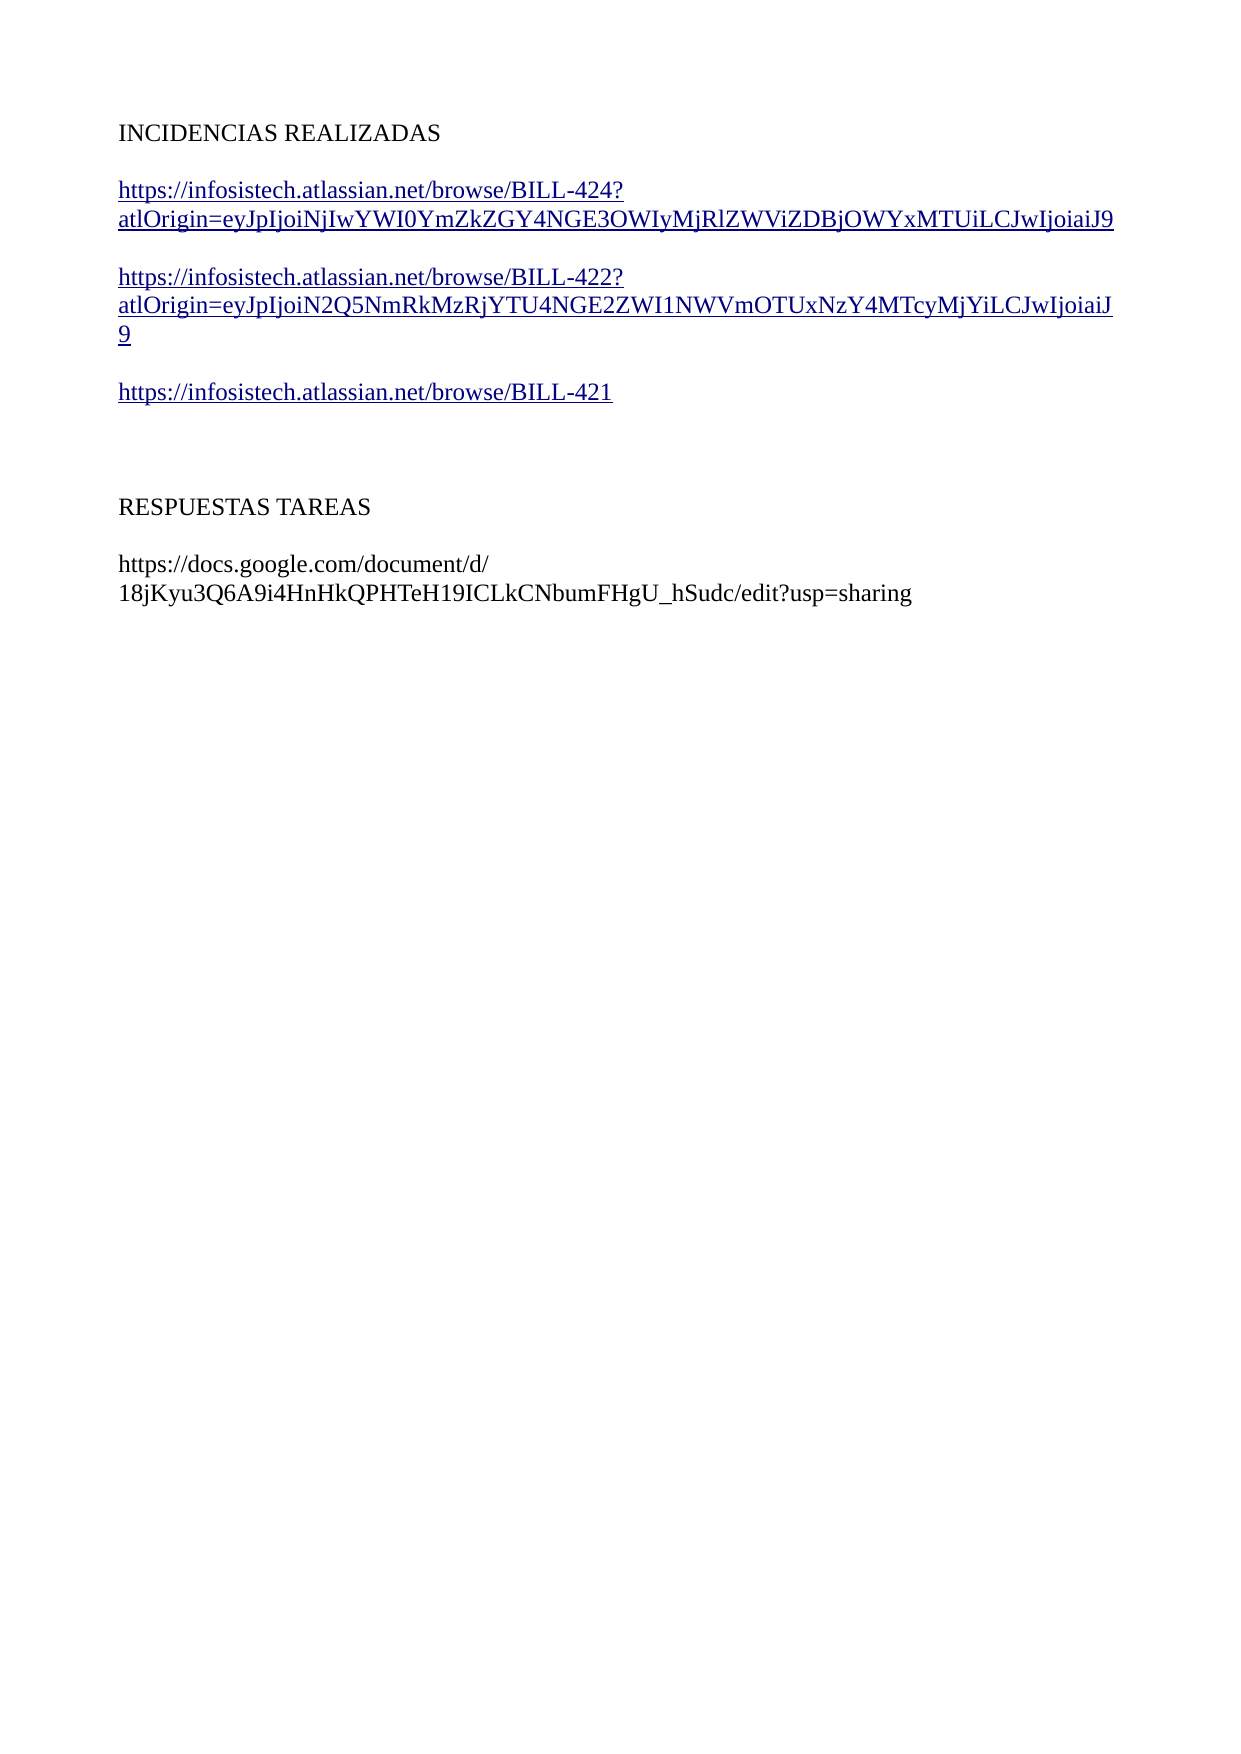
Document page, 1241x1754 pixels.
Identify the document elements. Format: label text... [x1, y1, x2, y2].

text https://infosistech.atlassian.net/browse/BILL-421 [118, 377, 1122, 406]
text https://infosistech.atlassian.net/browse/BILL-424?atlOrigin=eyJpIjoiNjIwYWI0YmZkZGY4NGE3OWIyMjRlZWViZDBjOWYxMTUiLCJwIjoiaiJ9 [118, 176, 1122, 233]
text https://infosistech.atlassian.net/browse/BILL-422?atlOrigin=eyJpIjoiN2Q5NmRkMzRjYTU4NGE2ZWI1NWVmOTUxNzY4MTcyMjYiLCJwIjoiaiJ9 [118, 262, 1122, 348]
text https://docs.google.com/document/d/18jKyu3Q6A9i4HnHkQPHTeH19ICLkCNbumFHgU_hSudc/edit?usp=sharing [118, 549, 1122, 607]
text INCIDENCIAS REALIZADAS [118, 118, 1122, 147]
text RESPUESTAS TAREAS [118, 492, 1122, 521]
